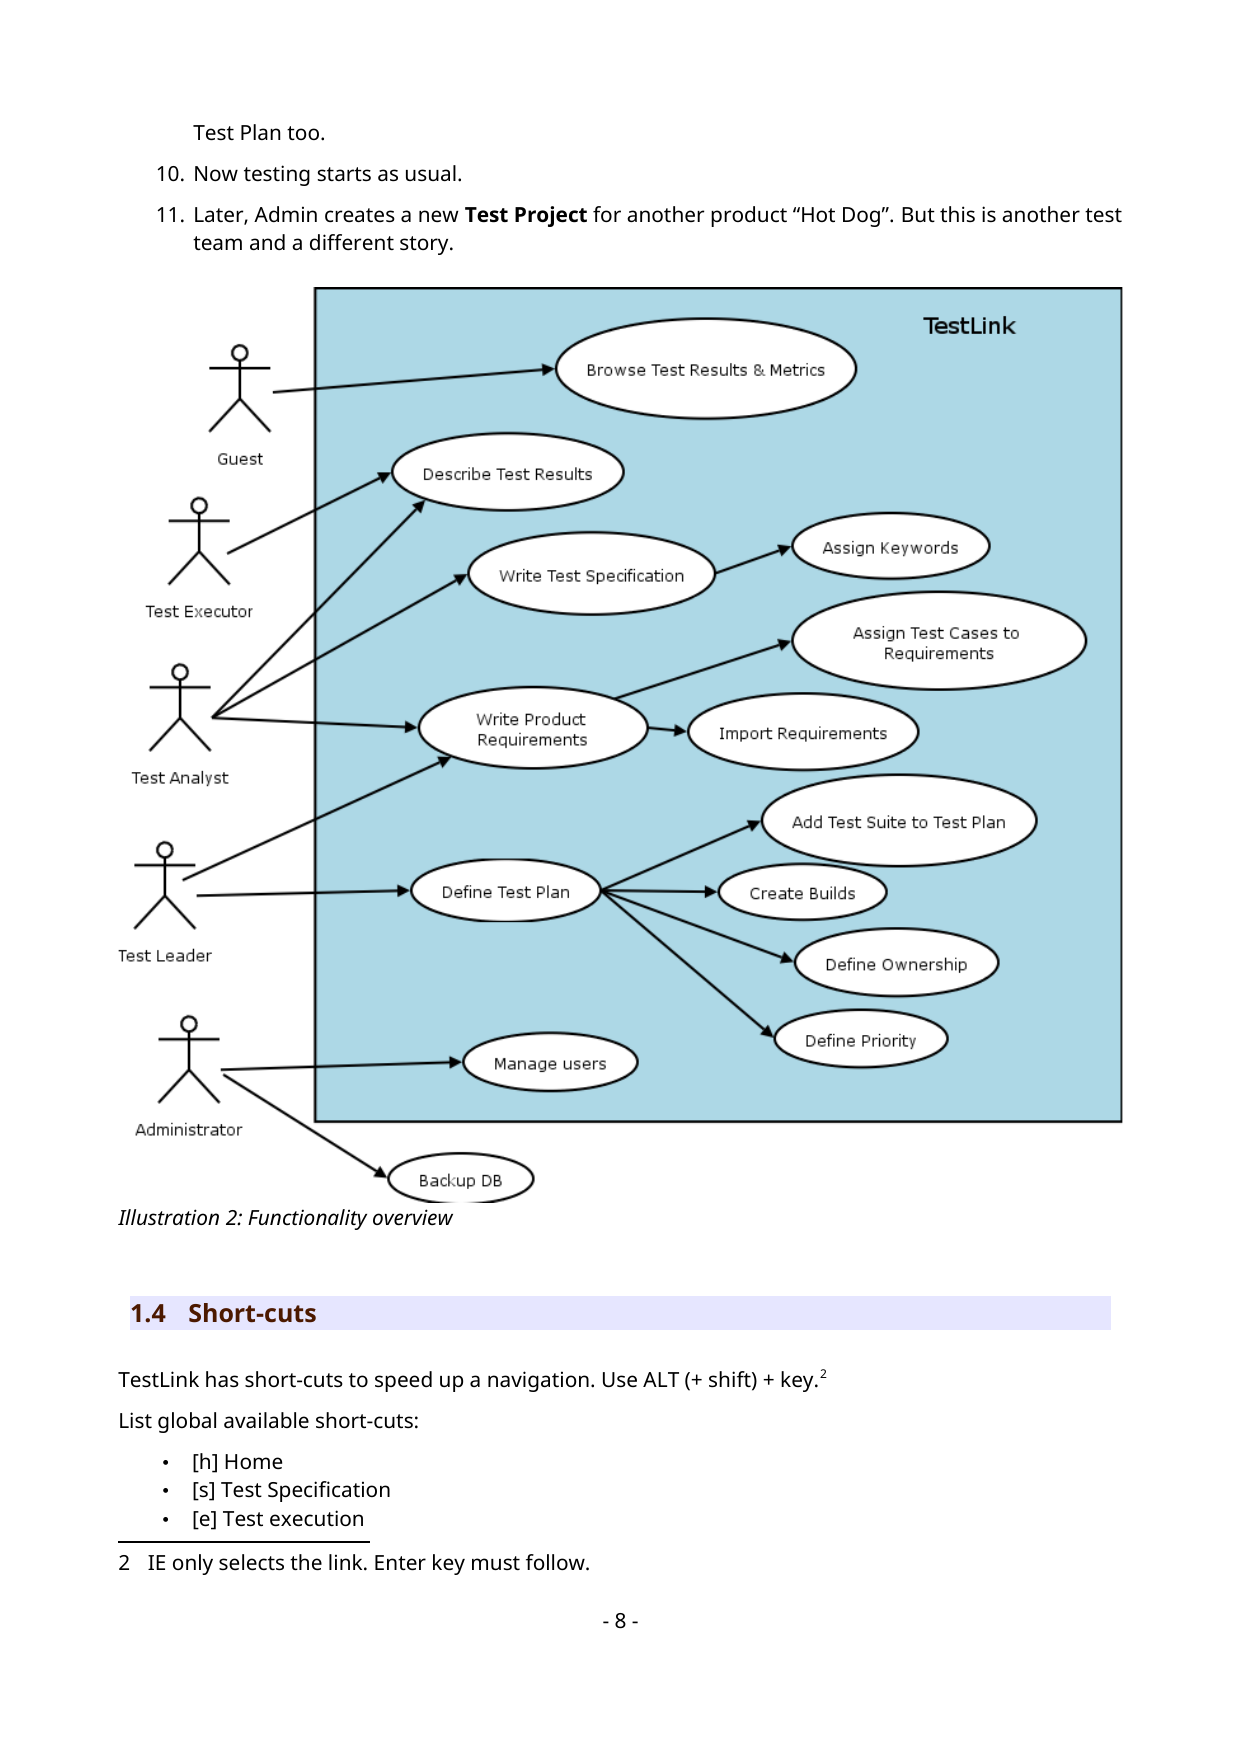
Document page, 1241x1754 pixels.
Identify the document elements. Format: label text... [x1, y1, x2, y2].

text IE only selects the link. Enter key must follow. [118, 1548, 1122, 1576]
list [e] Test execution [162, 1504, 1122, 1532]
list Test Plan too. [156, 118, 1122, 147]
text List global available short-cuts: [118, 1406, 1122, 1435]
subtitle Short-cuts [130, 1296, 1111, 1330]
text TestLink has short-cuts to speed up a navigation. Use ALT (+ shift) + key. [118, 1365, 1122, 1394]
text Illustration 2: Functionality overview [118, 1203, 1122, 1231]
list [s] Test Specification [162, 1476, 1122, 1504]
picture [118, 287, 1123, 1203]
list [h] Home [162, 1447, 1122, 1476]
list Later, Admin creates a new Test Project for another product “Hot Dog”. But this is another test team and a different story. [156, 200, 1122, 257]
list Now testing starts as usual. [156, 159, 1122, 187]
